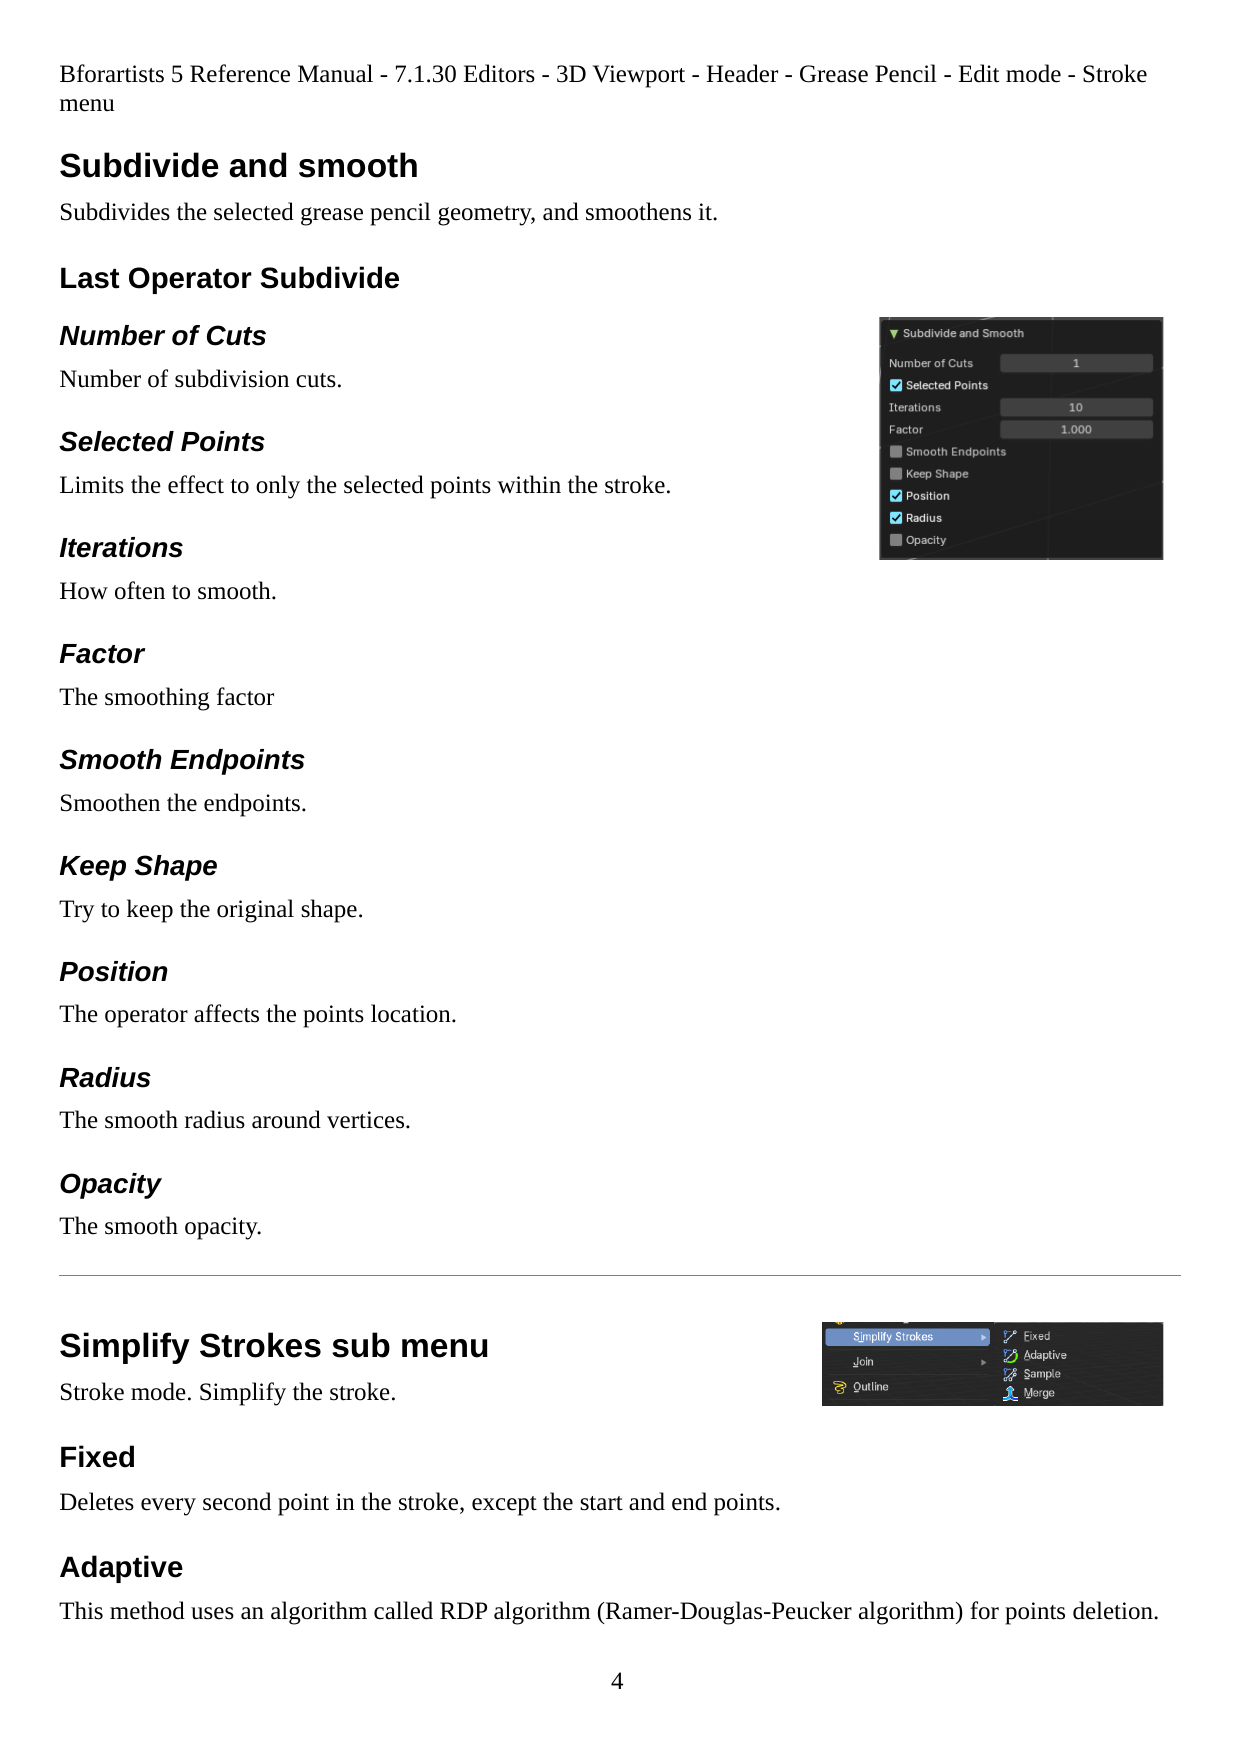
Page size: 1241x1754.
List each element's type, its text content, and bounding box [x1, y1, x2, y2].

subtitle Radius [59, 1061, 1181, 1093]
text Deletes every second point in the stroke, except the start and end points. [59, 1487, 1181, 1515]
subtitle Adaptive [59, 1550, 1181, 1584]
text The smoothing factor [59, 682, 1181, 711]
text The operator affects the points location. [59, 999, 1181, 1028]
text The smooth radius around vertices. [59, 1106, 1181, 1134]
subtitle Opacity [59, 1167, 1181, 1199]
subtitle Selected Points [59, 426, 879, 457]
subtitle [1164, 426, 1181, 457]
subtitle Iterations [59, 531, 1181, 563]
subtitle Simplify Strokes sub menu [59, 1326, 822, 1364]
picture [822, 1322, 1164, 1406]
subtitle [1164, 319, 1181, 351]
subtitle Number of Cuts [59, 319, 879, 351]
text This method uses an algorithm called RDP algorithm (Ramer-Douglas-Peucker algorithm) for points deletion. [59, 1596, 1181, 1625]
subtitle Position [59, 955, 1181, 987]
subtitle Factor [59, 637, 1181, 669]
subtitle Last Operator Subdivide [59, 261, 1181, 294]
text The smooth opacity. [59, 1211, 1181, 1240]
text Smoothen the endpoints. [59, 788, 1181, 816]
text How often to smooth. [59, 576, 1181, 604]
text Subdivides the selected grease pencil geometry, and smoothens it. [59, 197, 1181, 226]
text Number of subdivision cuts. [59, 364, 879, 393]
subtitle [1164, 1326, 1181, 1364]
subtitle Keep Shape [59, 849, 1181, 881]
picture [879, 317, 1164, 560]
subtitle Smooth Endpoints [59, 743, 1181, 775]
text Try to keep the original shape. [59, 894, 1181, 922]
text Limits the effect to only the selected points within the stroke. [59, 470, 879, 499]
text Stroke mode. Simplify the stroke. [59, 1377, 822, 1405]
subtitle Subdivide and smooth [59, 146, 1181, 185]
subtitle Fixed [59, 1440, 1181, 1474]
